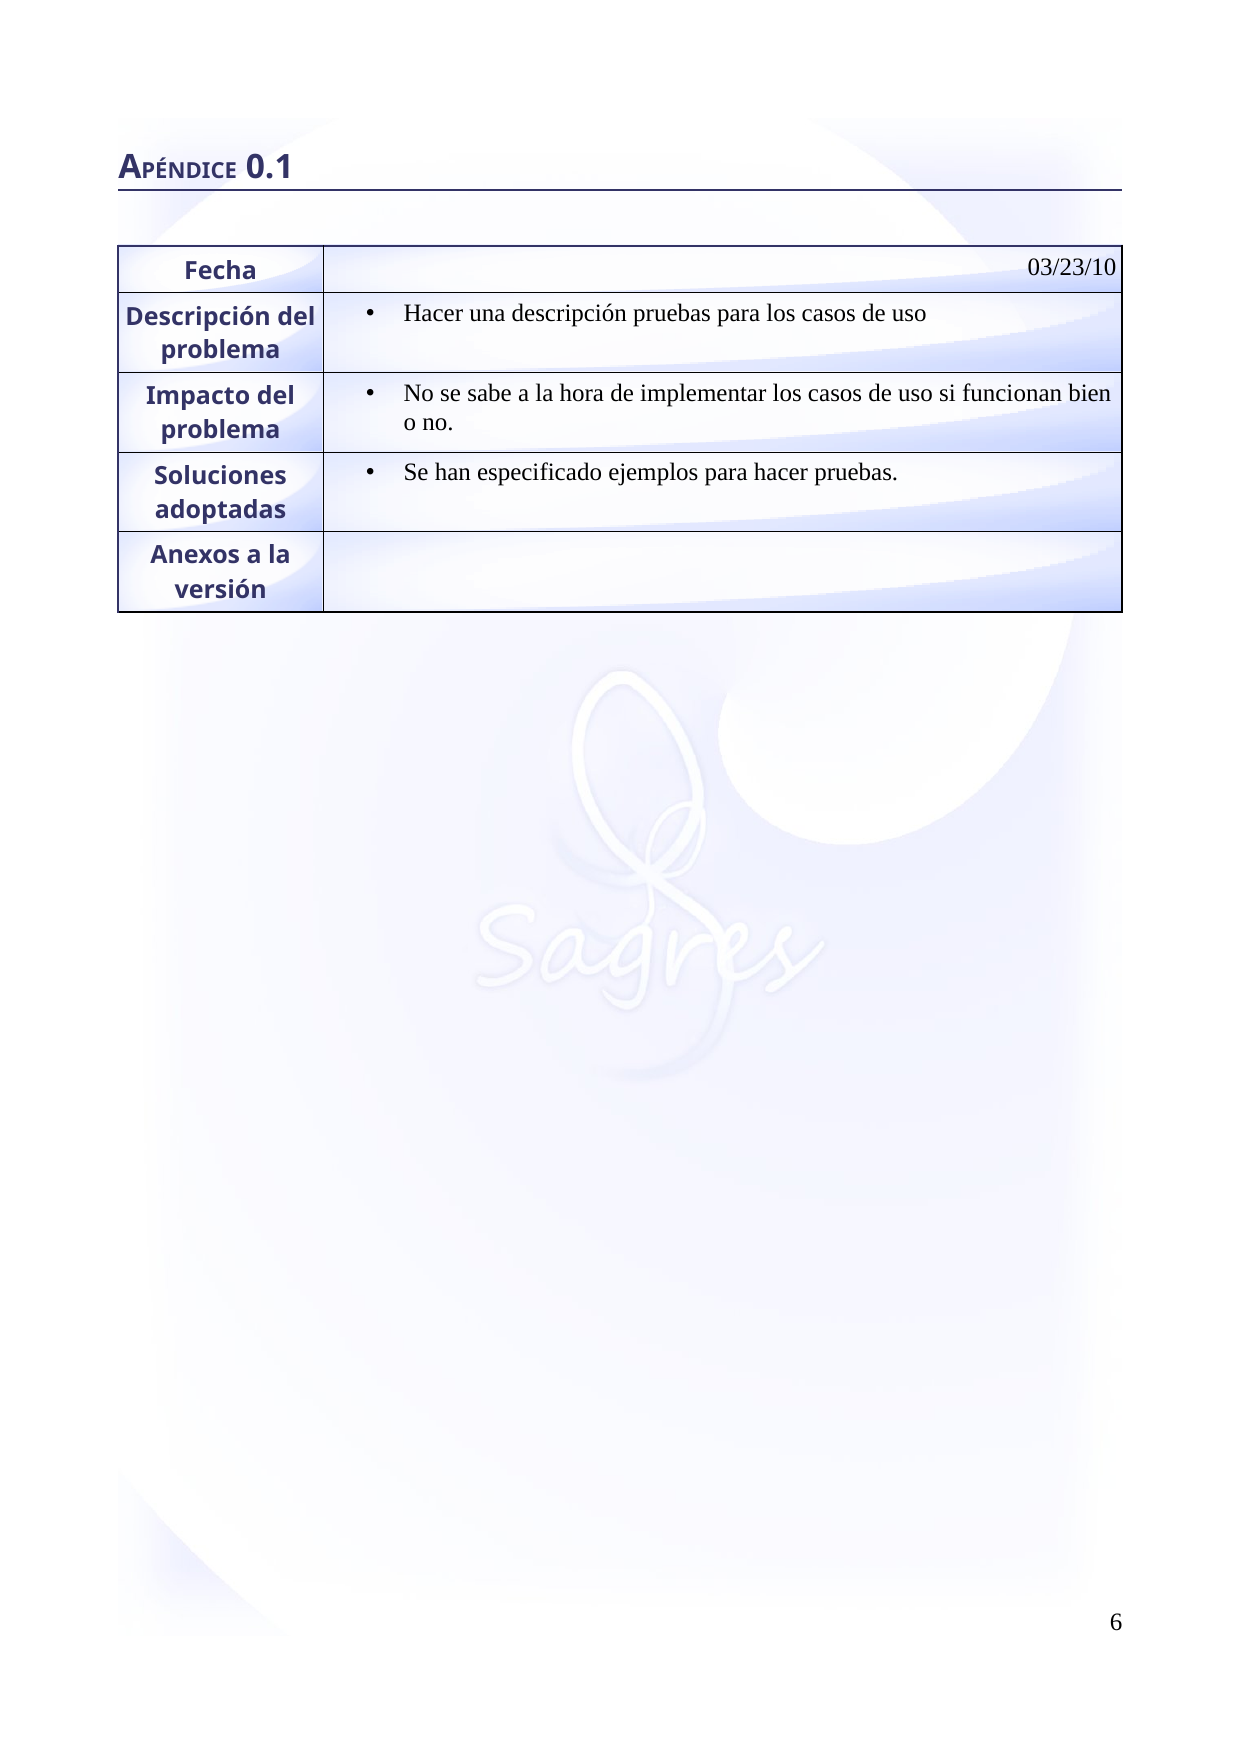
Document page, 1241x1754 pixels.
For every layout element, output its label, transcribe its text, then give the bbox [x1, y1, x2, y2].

table_cell Impacto del problema [119, 373, 323, 452]
table_header 23/03/10 [324, 247, 1121, 292]
picture [118, 613, 1122, 1636]
table_cell [324, 532, 1121, 611]
table_cell Anexos a la versión [119, 532, 323, 611]
subtitle Apéndice 0.1 [118, 143, 1122, 189]
table_cell Se han especificado ejemplos para hacer pruebas. [324, 453, 1121, 531]
picture [118, 118, 1122, 143]
table_cell No se sabe a la hora de implementar los casos de uso si funcionan bien o no. [324, 373, 1121, 452]
picture [118, 191, 1122, 245]
table_cell Hacer una descripción pruebas para los casos de uso [324, 293, 1121, 372]
table_cell Descripción del problema [119, 293, 323, 372]
table_cell Soluciones adoptadas [119, 453, 323, 531]
table_header Fecha [119, 247, 323, 292]
